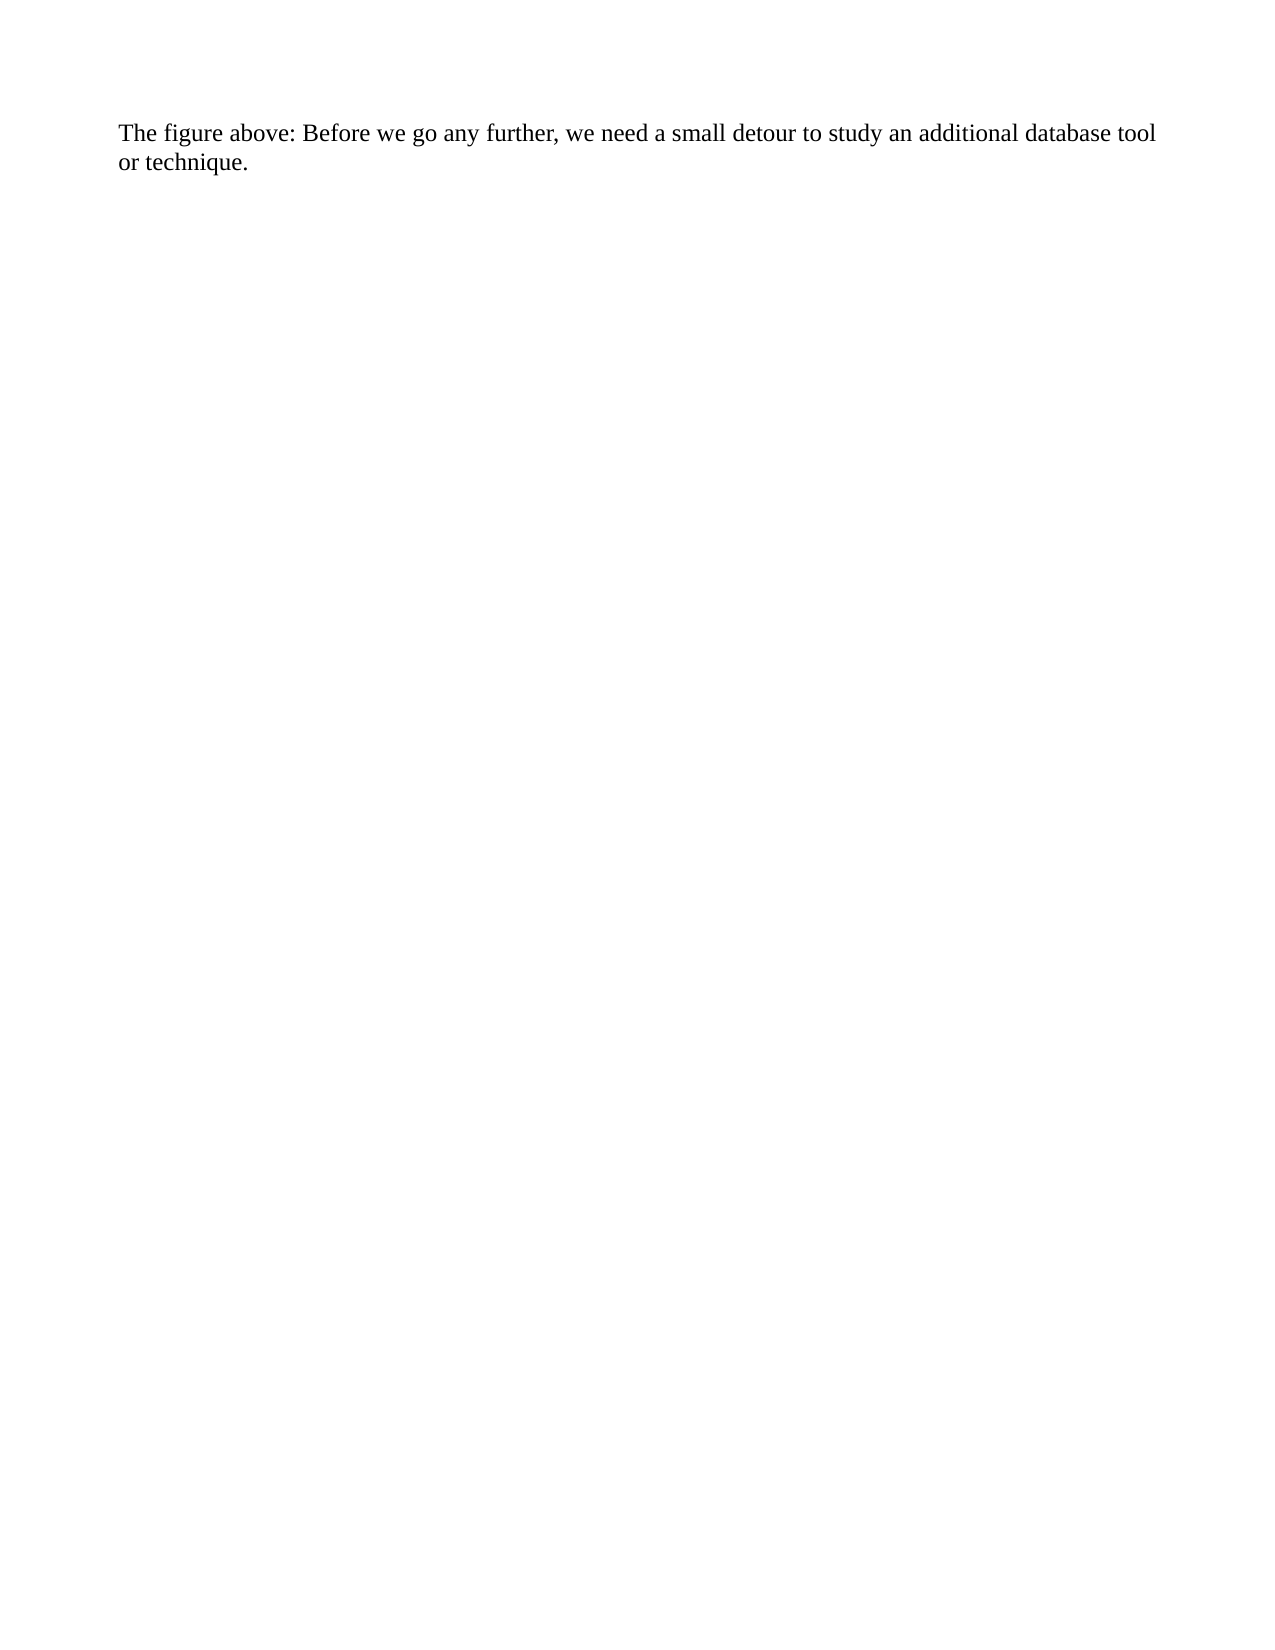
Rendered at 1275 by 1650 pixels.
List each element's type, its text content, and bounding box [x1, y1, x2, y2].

text The figure above: Before we go any further, we need a small detour to study an additional database tool or technique. [118, 118, 1157, 176]
